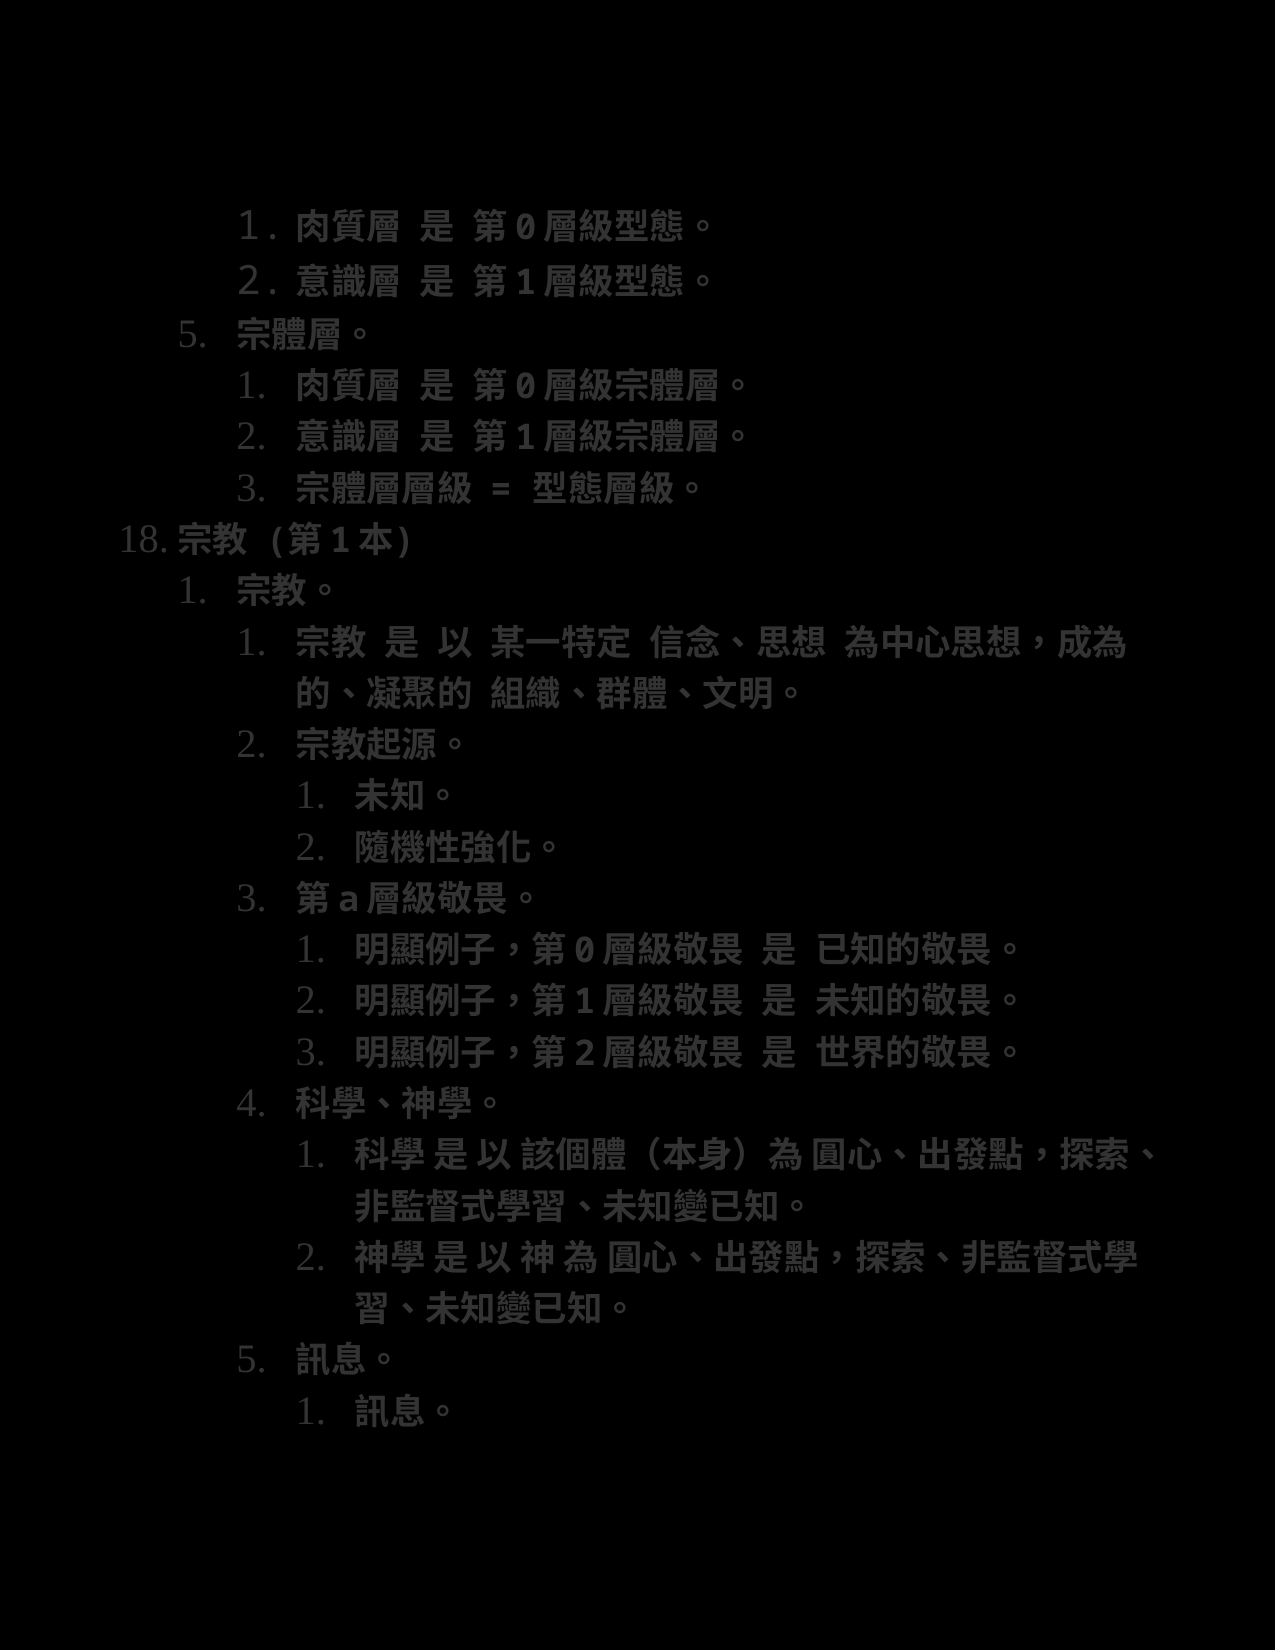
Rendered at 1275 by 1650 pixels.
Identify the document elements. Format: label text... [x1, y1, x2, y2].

list 意識層 是 第1層級宗體層。 [236, 409, 1157, 460]
list 未知。 [295, 768, 1157, 819]
list 訊息。 [295, 1383, 1157, 1434]
list 第a層級敬畏。 [236, 870, 1157, 922]
list 宗教 (第1本) [118, 511, 1157, 563]
list 明顯例子，第0層級敬畏 是 已知的敬畏。 [295, 922, 1157, 973]
list 意識層 是 第1層級型態。 [236, 251, 1157, 306]
list 訊息。 [236, 1332, 1157, 1383]
list 宗教。 [177, 563, 1157, 614]
list 隨機性強化。 [295, 819, 1157, 870]
list 肉質層 是 第0層級宗體層。 [236, 357, 1157, 409]
list 明顯例子，第2層級敬畏 是 世界的敬畏。 [295, 1024, 1157, 1076]
list 明顯例子，第1層級敬畏 是 未知的敬畏。 [295, 973, 1157, 1024]
list 科學 是 以 該個體（本身）為 圓心、出發點，探索、非監督式學習、未知變已知。 [295, 1127, 1157, 1229]
list 宗體層。 [177, 306, 1157, 357]
list 宗教 是 以 某一特定 信念、思想 為中心思想，成為的、凝聚的 組織、群體、文明。 [236, 614, 1157, 716]
list 神學 是 以 神 為 圓心、出發點，探索、非監督式學習、未知變已知。 [295, 1229, 1157, 1332]
list 科學、神學。 [236, 1076, 1157, 1127]
list 肉質層 是 第0層級型態。 [236, 196, 1157, 251]
list 宗體層層級 = 型態層級。 [236, 460, 1157, 511]
list 宗教起源。 [236, 716, 1157, 768]
